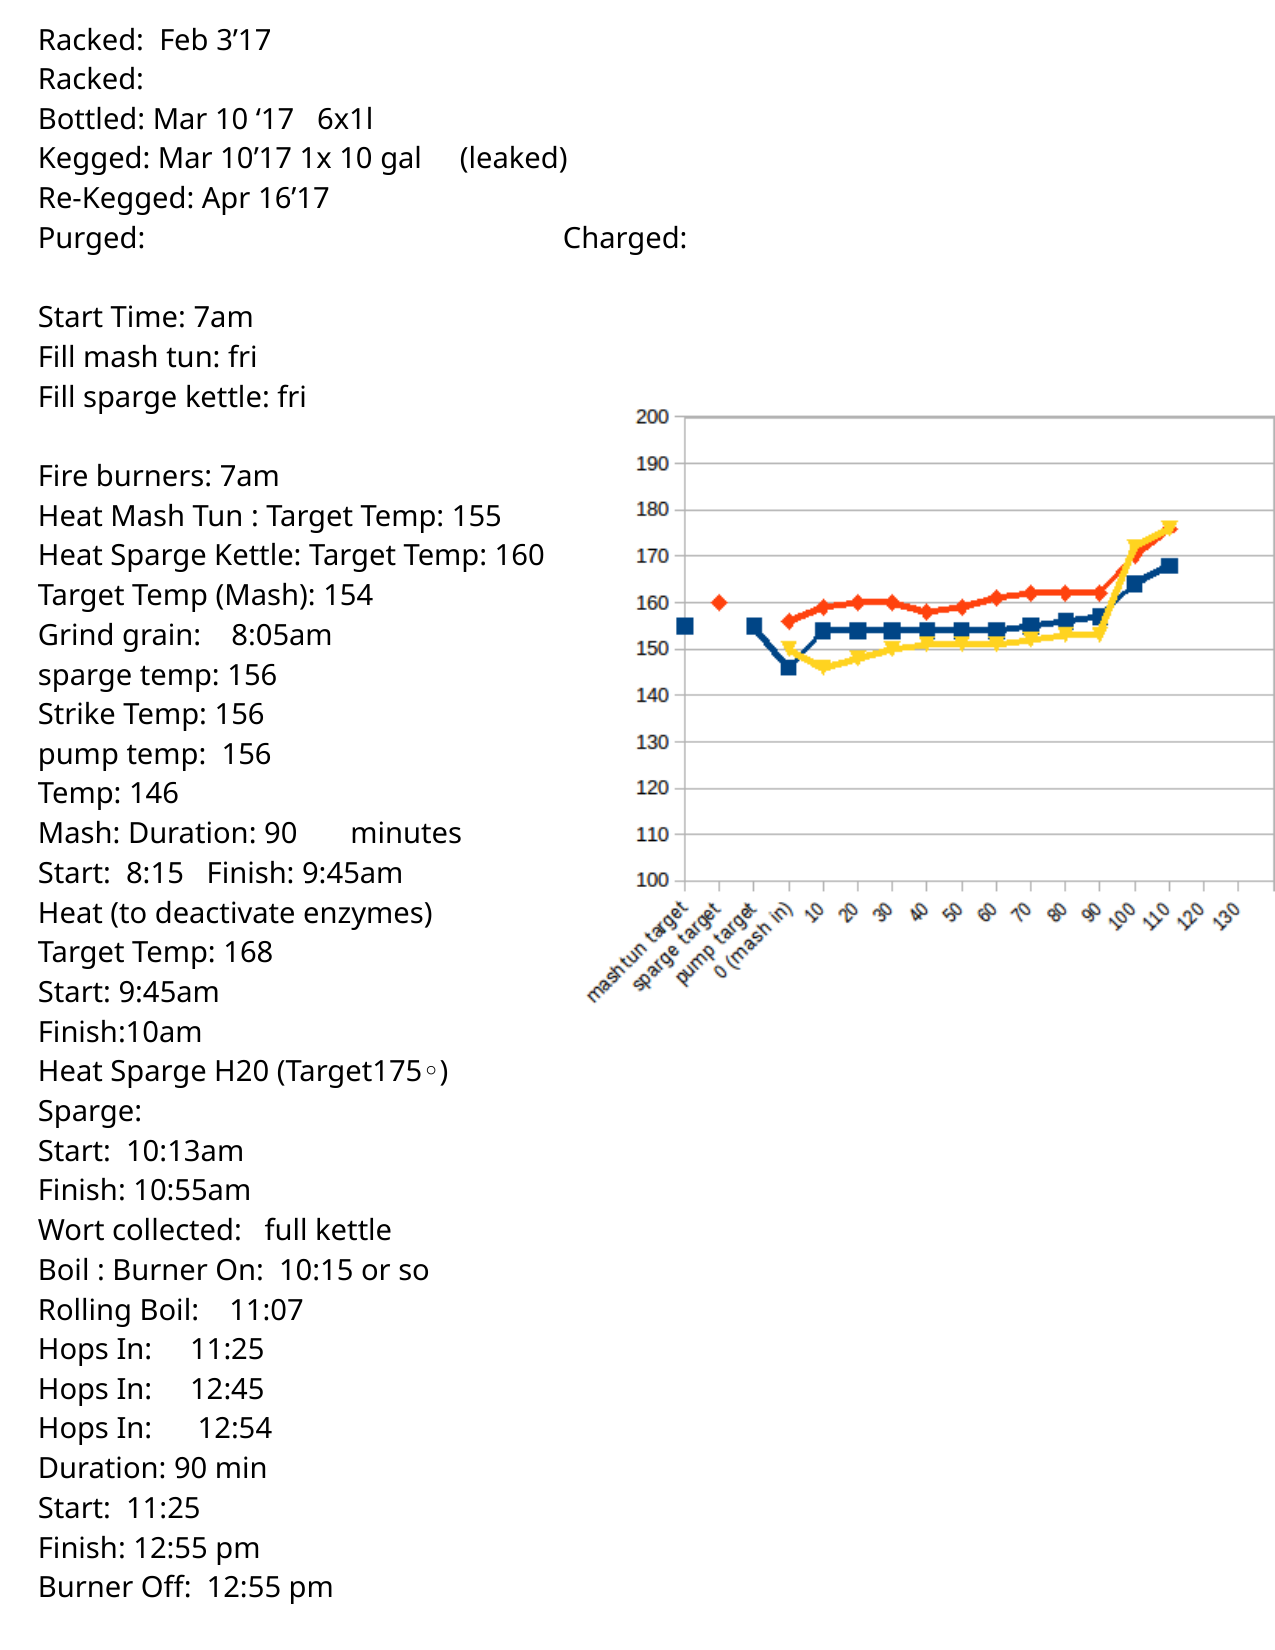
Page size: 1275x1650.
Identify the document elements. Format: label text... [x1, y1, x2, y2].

text Boil : Burner On: 10:15 or so [38, 1249, 1237, 1289]
text Duration: 90 min [38, 1447, 1237, 1487]
text Sparge: [38, 1090, 1237, 1130]
text Start: 8:15 Finish: 9:45am [38, 852, 580, 892]
text Fire burners: 7am [38, 455, 580, 495]
text Finish: 10:55am [38, 1170, 1237, 1209]
text Target Temp (Mash): 154 [38, 574, 580, 614]
text Heat Sparge Kettle: Target Temp: 160 [38, 535, 580, 574]
text sparge temp: 156 [38, 654, 580, 693]
text Kegged: Mar 10’17 1x 10 gal (leaked) [38, 138, 1237, 177]
text Wort collected: full kettle [38, 1209, 1237, 1249]
text Start Time: 7am [38, 297, 1237, 336]
text Start: 10:13am [38, 1130, 1237, 1170]
text Strike Temp: 156 [38, 693, 580, 733]
text Fill mash tun: fri [38, 336, 1237, 376]
text Burner Off: 12:55 pm [38, 1567, 1237, 1606]
text Start: 9:45am [38, 971, 1237, 1011]
text Target Temp: 168 [38, 932, 580, 971]
text Temp: 146 [38, 773, 580, 812]
text Hops In: 12:45 [38, 1368, 1237, 1408]
text Start: 11:25 [38, 1487, 1237, 1527]
text Finish:10am [38, 1011, 1237, 1051]
text Fill sparge kettle: fri [38, 376, 1237, 455]
text Finish: 12:55 pm [38, 1527, 1237, 1567]
text Mash: Duration: 90 minutes [38, 812, 580, 852]
text Grind grain: 8:05am [38, 614, 580, 654]
text Heat Mash Tun : Target Temp: 155 [38, 495, 580, 535]
text Heat (to deactivate enzymes) [38, 892, 580, 932]
text Hops In: 11:25 [38, 1328, 1237, 1368]
text Rolling Boil: 11:07 [38, 1289, 1237, 1328]
text pump temp: 156 [38, 733, 580, 773]
text Hops In: 12:54 [38, 1408, 1237, 1447]
text Purged: Charged: [38, 217, 1237, 257]
text Bottled: Mar 10 ‘17 6x1l [38, 98, 1237, 138]
text Racked: Feb 3’17 [38, 19, 1237, 58]
text Heat Sparge H20 (Target175◦) [38, 1051, 1237, 1090]
picture [580, 406, 1275, 1009]
text Racked: [38, 58, 1237, 98]
text Re-Kegged: Apr 16’17 [38, 177, 1237, 217]
